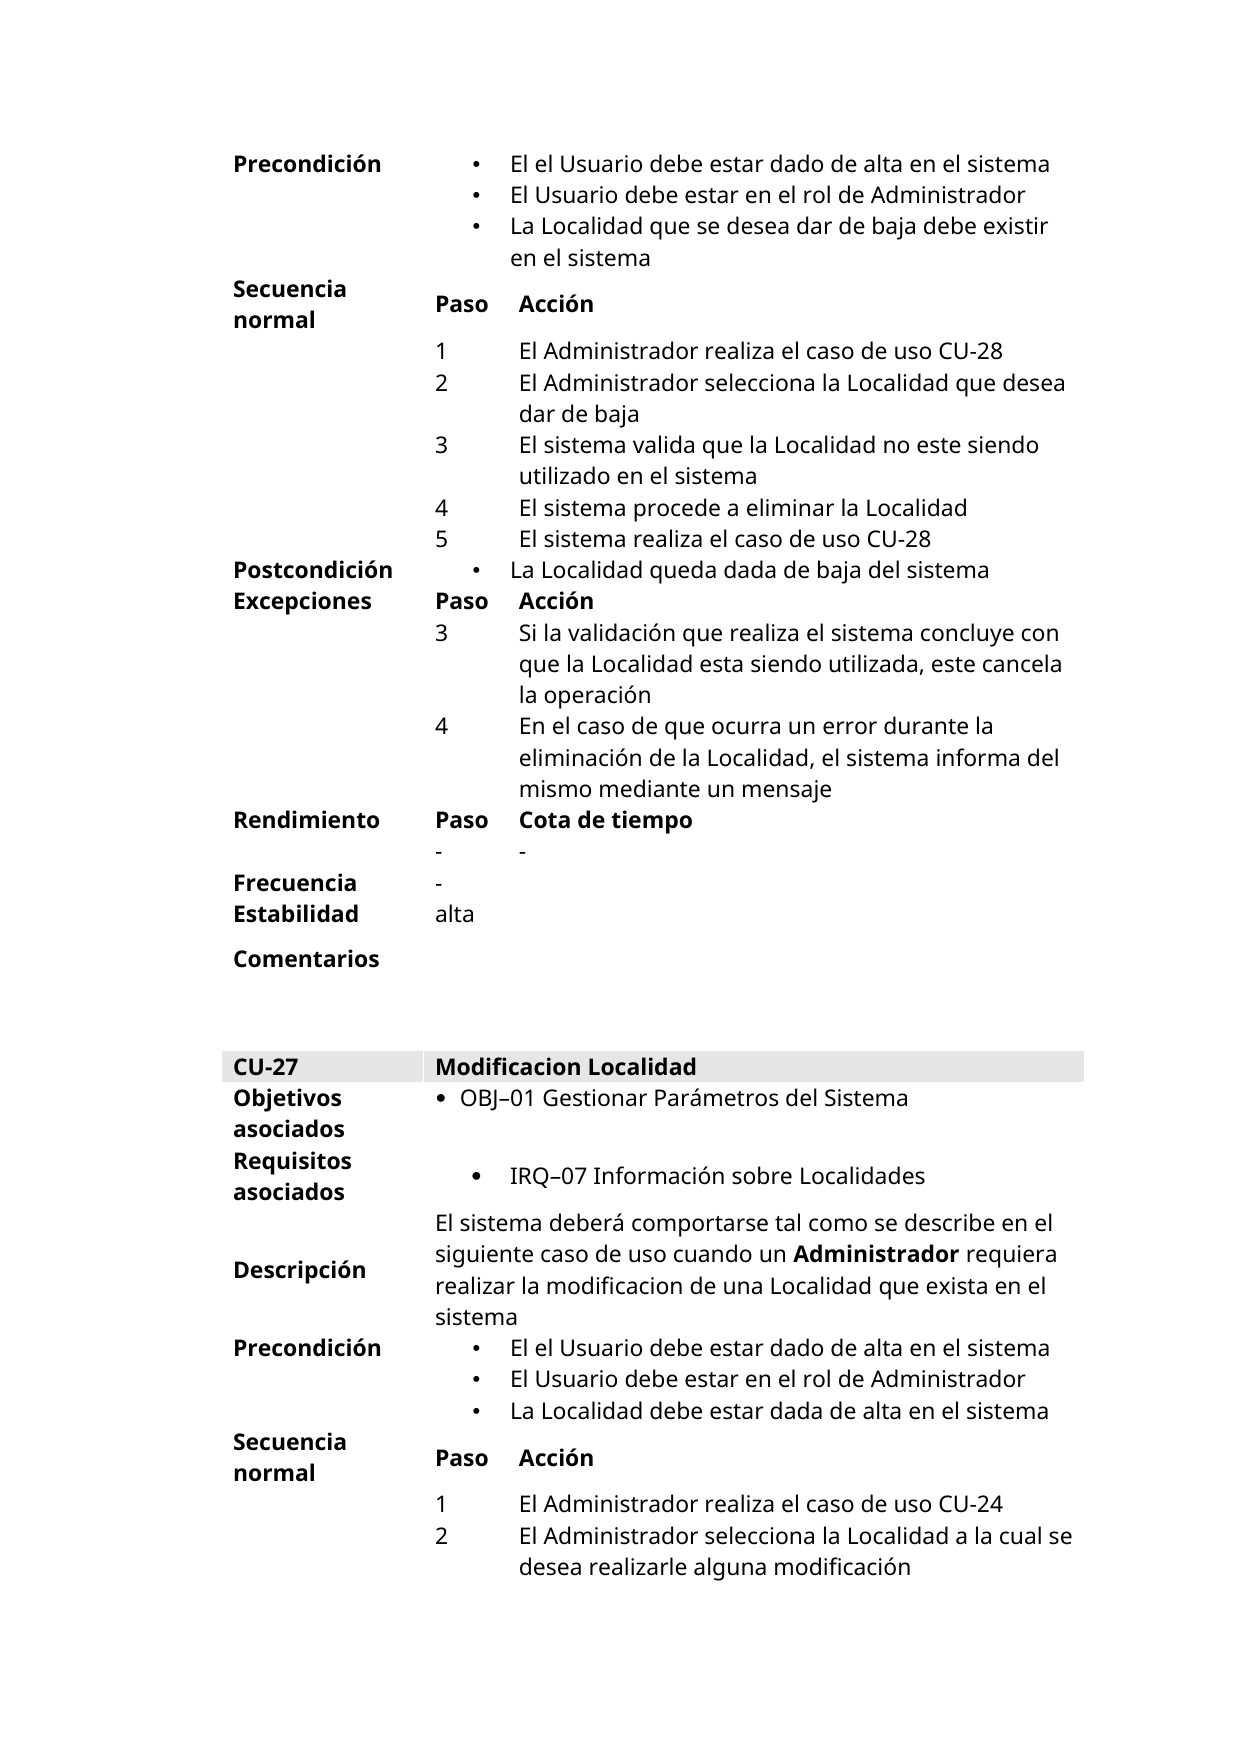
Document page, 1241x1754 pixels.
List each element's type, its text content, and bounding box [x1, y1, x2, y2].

table_cell En el caso de que ocurra un error durante la eliminación de la Localidad, el sistema informa del mismo mediante un mensaje [508, 710, 1081, 804]
table_cell Acción [508, 273, 1081, 335]
table_cell Postcondición [222, 554, 423, 585]
table_cell El sistema procede a eliminar la Localidad [508, 491, 1081, 523]
table_cell El sistema realiza el caso de uso CU-28 [508, 523, 1081, 554]
table_cell Excepciones [222, 585, 423, 616]
table_cell Estabilidad [222, 898, 423, 929]
table_cell Comentarios [222, 929, 423, 988]
table_cell El el Usuario debe estar dado de alta en el sistema El Usuario debe estar en el rol de Administrador La Localidad que se desea dar de baja debe existir en el sistema [424, 148, 1081, 273]
table_cell El Administrador realiza el caso de uso CU-28 [508, 335, 1081, 366]
table_cell El el Usuario debe estar dado de alta en el sistema El Usuario debe estar en el rol de Administrador La Localidad debe estar dada de alta en el sistema [424, 1332, 1084, 1426]
table_cell [222, 1488, 423, 1582]
table_cell El Administrador selecciona la Localidad que desea dar de baja [508, 366, 1081, 429]
table_header Modificacion Localidad [424, 1051, 1084, 1082]
table_cell [424, 929, 1081, 988]
table_cell Acción [508, 1426, 1084, 1488]
table_cell 1 [424, 335, 507, 366]
table_cell Secuencia normal [222, 273, 423, 335]
table_cell Rendimiento [222, 804, 423, 835]
table_cell Secuencia normal [222, 1426, 423, 1488]
table_cell [222, 335, 423, 554]
table_cell Acción [508, 585, 1081, 616]
table_cell Si la validación que realiza el sistema concluye con que la Localidad esta siendo utilizada, este cancela la operación [508, 616, 1081, 710]
table_cell Descripción [222, 1207, 423, 1332]
table_cell - [424, 835, 507, 866]
table_cell alta [424, 898, 1081, 929]
table_cell Frecuencia [222, 866, 423, 898]
table_cell [222, 835, 423, 866]
table_cell 4 [424, 710, 507, 804]
table_cell - [424, 866, 1081, 898]
table_cell 3 [424, 616, 507, 710]
table_cell El sistema deberá comportarse tal como se describe en el siguiente caso de uso cuando un Administrador requiera realizar la modificacion de una Localidad que exista en el sistema [424, 1207, 1084, 1332]
table_cell Paso [424, 804, 507, 835]
table_cell 2 [424, 1520, 507, 1582]
table_cell Objetivos asociados [222, 1082, 423, 1144]
table_cell Precondición [222, 148, 423, 273]
table_cell El sistema valida que la Localidad no este siendo utilizado en el sistema [508, 429, 1081, 491]
table_cell Paso [424, 585, 507, 616]
table_header CU-27 [222, 1051, 423, 1082]
table_cell Paso [424, 273, 507, 335]
table_cell 2 [424, 366, 507, 429]
table_cell Requisitos asociados [222, 1145, 423, 1207]
table_cell 3 [424, 429, 507, 491]
table_cell Precondición [222, 1332, 423, 1426]
table_cell La Localidad queda dada de baja del sistema [424, 554, 1081, 585]
table_cell IRQ–07 Información sobre Localidades [424, 1145, 1084, 1207]
table_cell [222, 616, 423, 804]
table_cell - [508, 835, 1081, 866]
table_cell 5 [424, 523, 507, 554]
table_cell El Administrador realiza el caso de uso CU-24 [508, 1488, 1084, 1519]
table_cell 4 [424, 491, 507, 523]
table_cell OBJ–01 Gestionar Parámetros del Sistema [424, 1082, 1084, 1144]
table_cell El Administrador selecciona la Localidad a la cual se desea realizarle alguna modificación [508, 1520, 1084, 1582]
table_cell 1 [424, 1488, 507, 1519]
table_cell Cota de tiempo [508, 804, 1081, 835]
table_cell Paso [424, 1426, 507, 1488]
